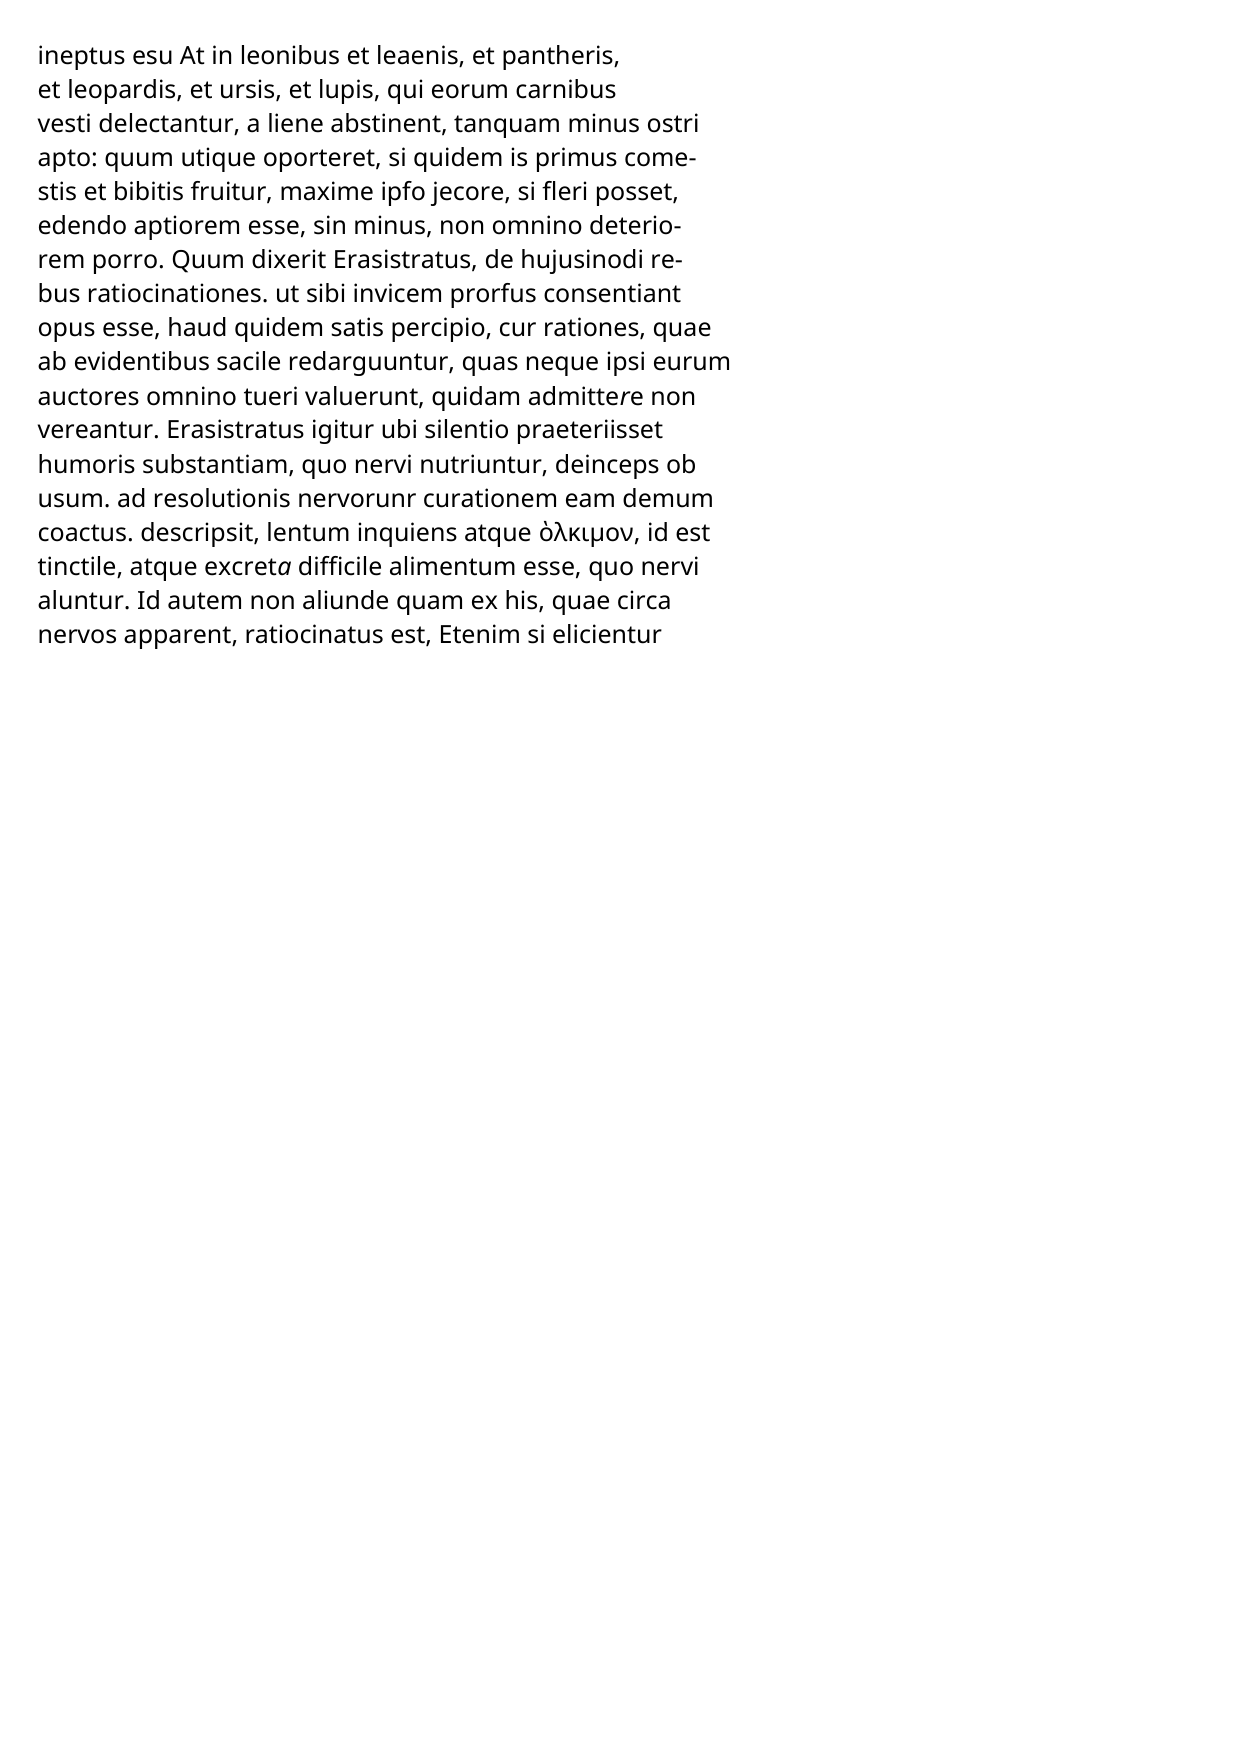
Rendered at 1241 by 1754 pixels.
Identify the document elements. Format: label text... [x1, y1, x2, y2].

text ineptus esu At in leonibus et leaenis, et pantheris, et leopardis, et ursis, et lupis, qui eorum carnibus vesti delectantur, a liene abstinent, tanquam minus ostri apto: quum utique oporteret, si quidem is primus come- stis et bibitis fruitur, maxime ipfo jecore, si fleri posset, edendo aptiorem esse, sin minus, non omnino deterio- rem porro. Quum dixerit Erasistratus, de hujusinodi re- bus ratiocinationes. ut sibi invicem prorfus consentiant opus esse, haud quidem satis percipio, cur rationes, quae ab evidentibus sacile redarguuntur, quas neque ipsi eurum auctores omnino tueri valuerunt, quidam admittere non vereantur. Erasistratus igitur ubi silentio praeteriisset humoris substantiam, quo nervi nutriuntur, deinceps ob usum. ad resolutionis nervorunr curationem eam demum coactus. descripsit, lentum inquiens atque ὸλκιμον, id est tinctile, atque excreta difficile alimentum esse, quo nervi aluntur. Id autem non aliunde quam ex his, quae circa nervos apparent, ratiocinatus est, Etenim si elicientur [37, 37, 1203, 651]
